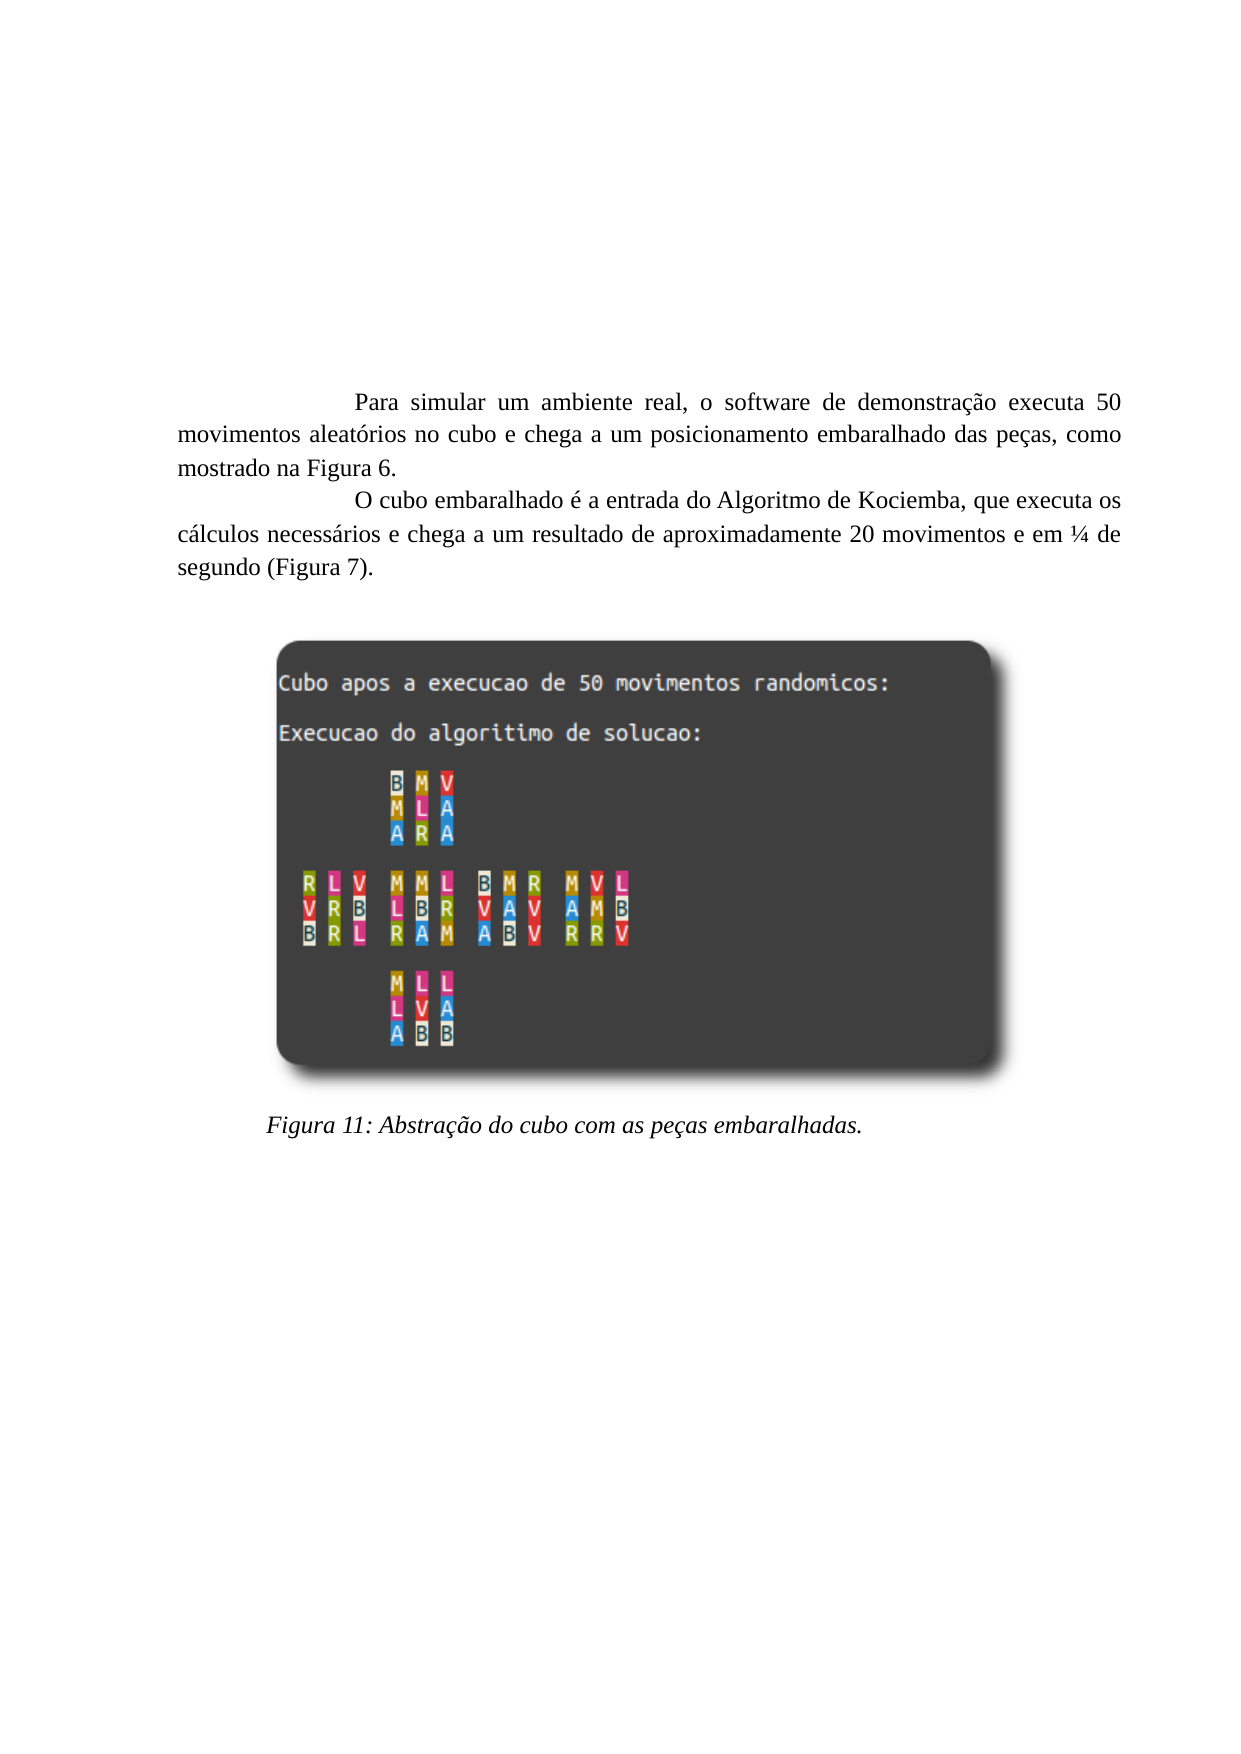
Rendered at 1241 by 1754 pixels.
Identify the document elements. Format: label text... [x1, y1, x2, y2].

text O cubo embaralhado é a entrada do Algoritmo de Kociemba, que executa os cálculos necessários e chega a um resultado de aproximadamente 20 movimentos e em ¼ de segundo (Figura 7). [177, 486, 1122, 580]
picture [266, 630, 1027, 1101]
text Para simular um ambiente real, o software de demonstração executa 50 movimentos aleatórios no cubo e chega a um posicionamento embaralhado das peças, como mostrado na Figura 6. [177, 387, 1122, 481]
text Figura 11: Abstração do cubo com as peças embaralhadas. [266, 1101, 1027, 1139]
